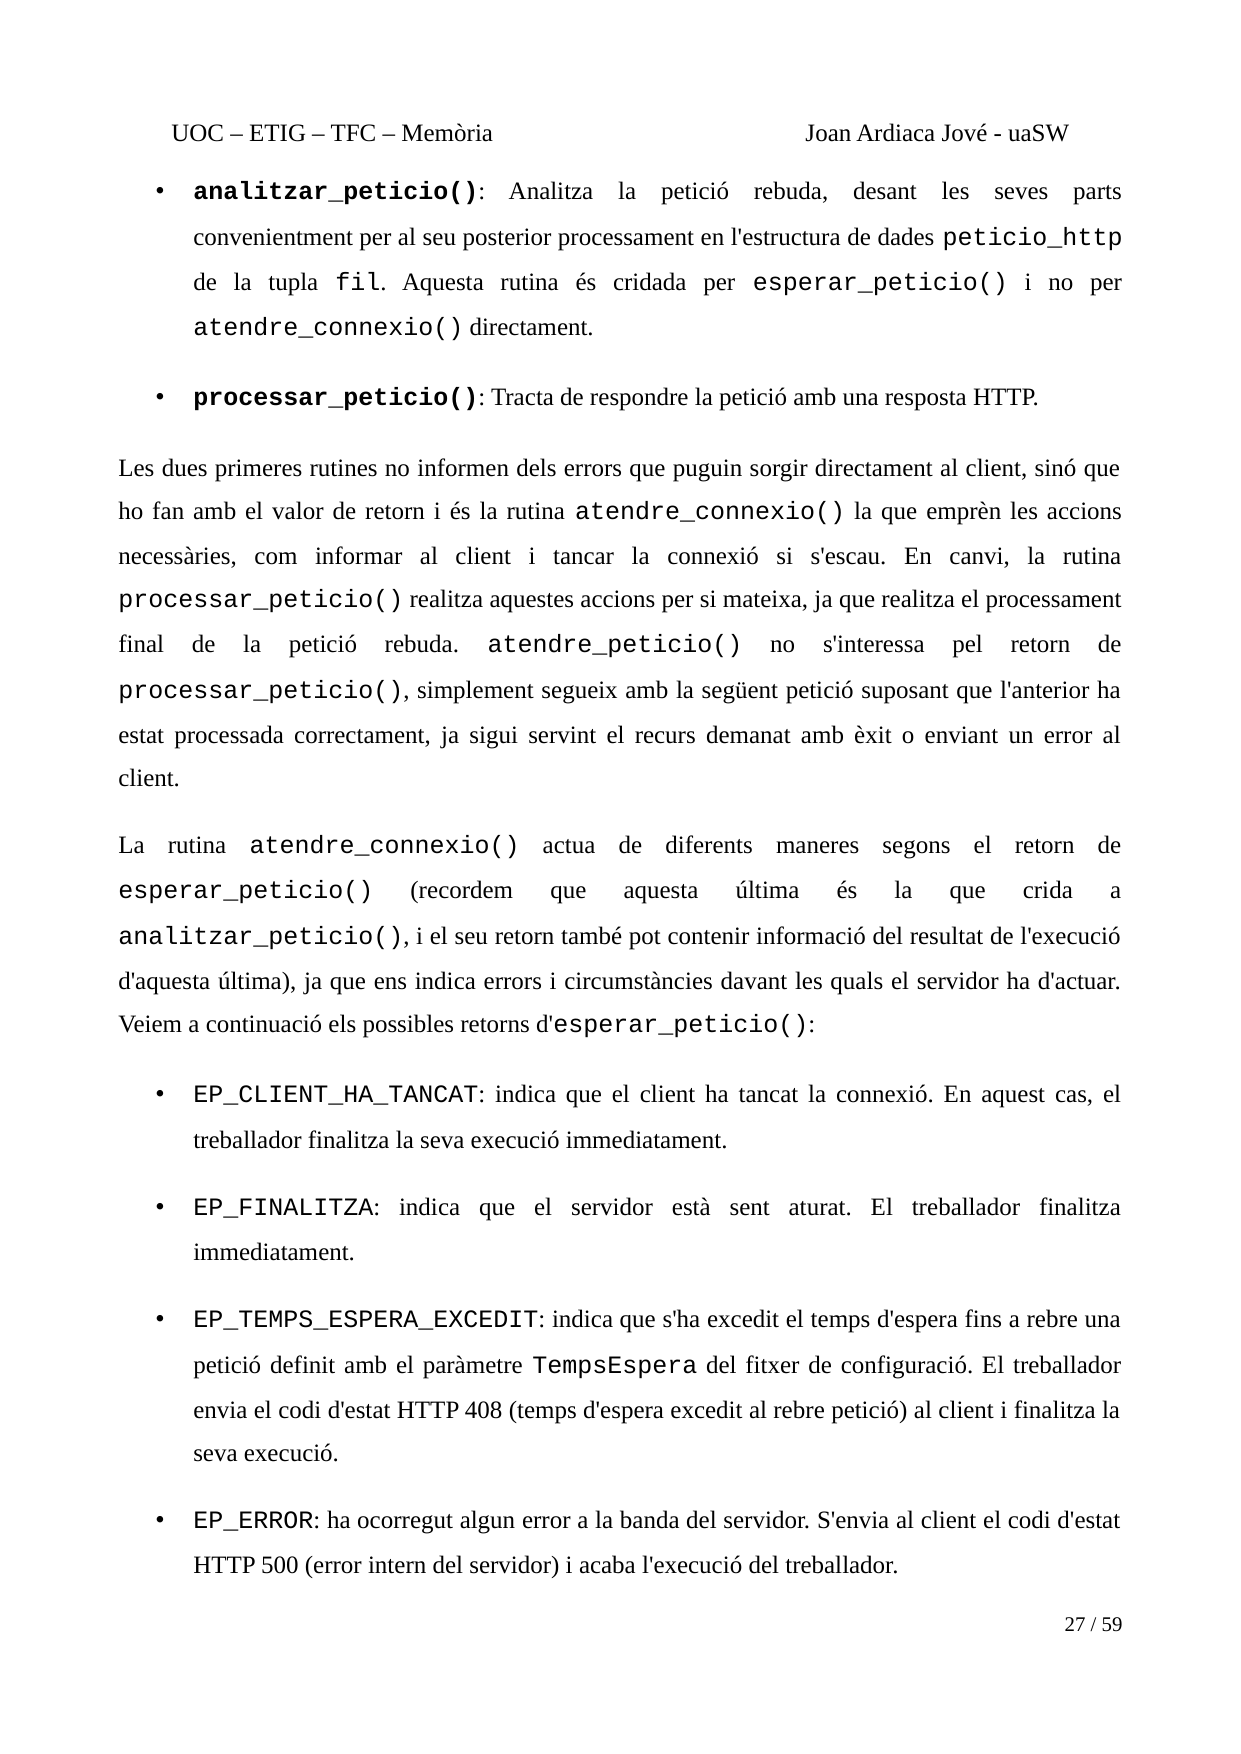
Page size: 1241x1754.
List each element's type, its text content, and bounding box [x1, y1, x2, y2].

list EP_CLIENT_HA_TANCAT: indica que el client ha tancat la connexió. En aquest cas, el treballador finalitza la seva execució immediatament. [156, 1079, 1122, 1153]
list EP_TEMPS_ESPERA_EXCEDIT: indica que s'ha excedit el temps d'espera fins a rebre una petició definit amb el paràmetre TempsEspera del fitxer de configuració. El treballador envia el codi d'estat HTTP 408 (temps d'espera excedit al rebre petició) al client i finalitza la seva execució. [156, 1304, 1122, 1467]
list EP_ERROR: ha ocorregut algun error a la banda del servidor. S'envia al client el codi d'estat HTTP 500 (error intern del servidor) i acaba l'execució del treballador. [156, 1505, 1122, 1579]
text Les dues primeres rutines no informen dels errors que puguin sorgir directament al client, sinó que ho fan amb el valor de retorn i és la rutina atendre_connexio() la que emprèn les accions necessàries, com informar al client i tancar la connexió si s'escau. En canvi, la rutina processar_peticio() realitza aquestes accions per si mateixa, ja que realitza el processament final de la petició rebuda. atendre_peticio() no s'interessa pel retorn de processar_peticio(), simplement segueix amb la següent petició suposant que l'anterior ha estat processada correctament, ja sigui servint el recurs demanat amb èxit o enviant un error al client. [118, 453, 1122, 792]
list analitzar_peticio(): Analitza la petició rebuda, desant les seves parts convenientment per al seu posterior processament en l'estructura de dades peticio_http de la tupla fil. Aquesta rutina és cridada per esperar_peticio() i no per atendre_connexio() directament. [156, 176, 1122, 343]
text La rutina atendre_connexio() actua de diferents maneres segons el retorn de esperar_peticio() (recordem que aquesta última és la que crida a analitzar_peticio(), i el seu retorn també pot contenir informació del resultat de l'execució d'aquesta última), ja que ens indica errors i circumstàncies davant les quals el servidor ha d'actuar. Veiem a continuació els possibles retorns d'esperar_peticio(): [118, 830, 1122, 1040]
list EP_FINALITZA: indica que el servidor està sent aturat. El treballador finalitza immediatament. [156, 1192, 1122, 1266]
list processar_peticio(): Tracta de respondre la petició amb una resposta HTTP. [156, 382, 1122, 413]
